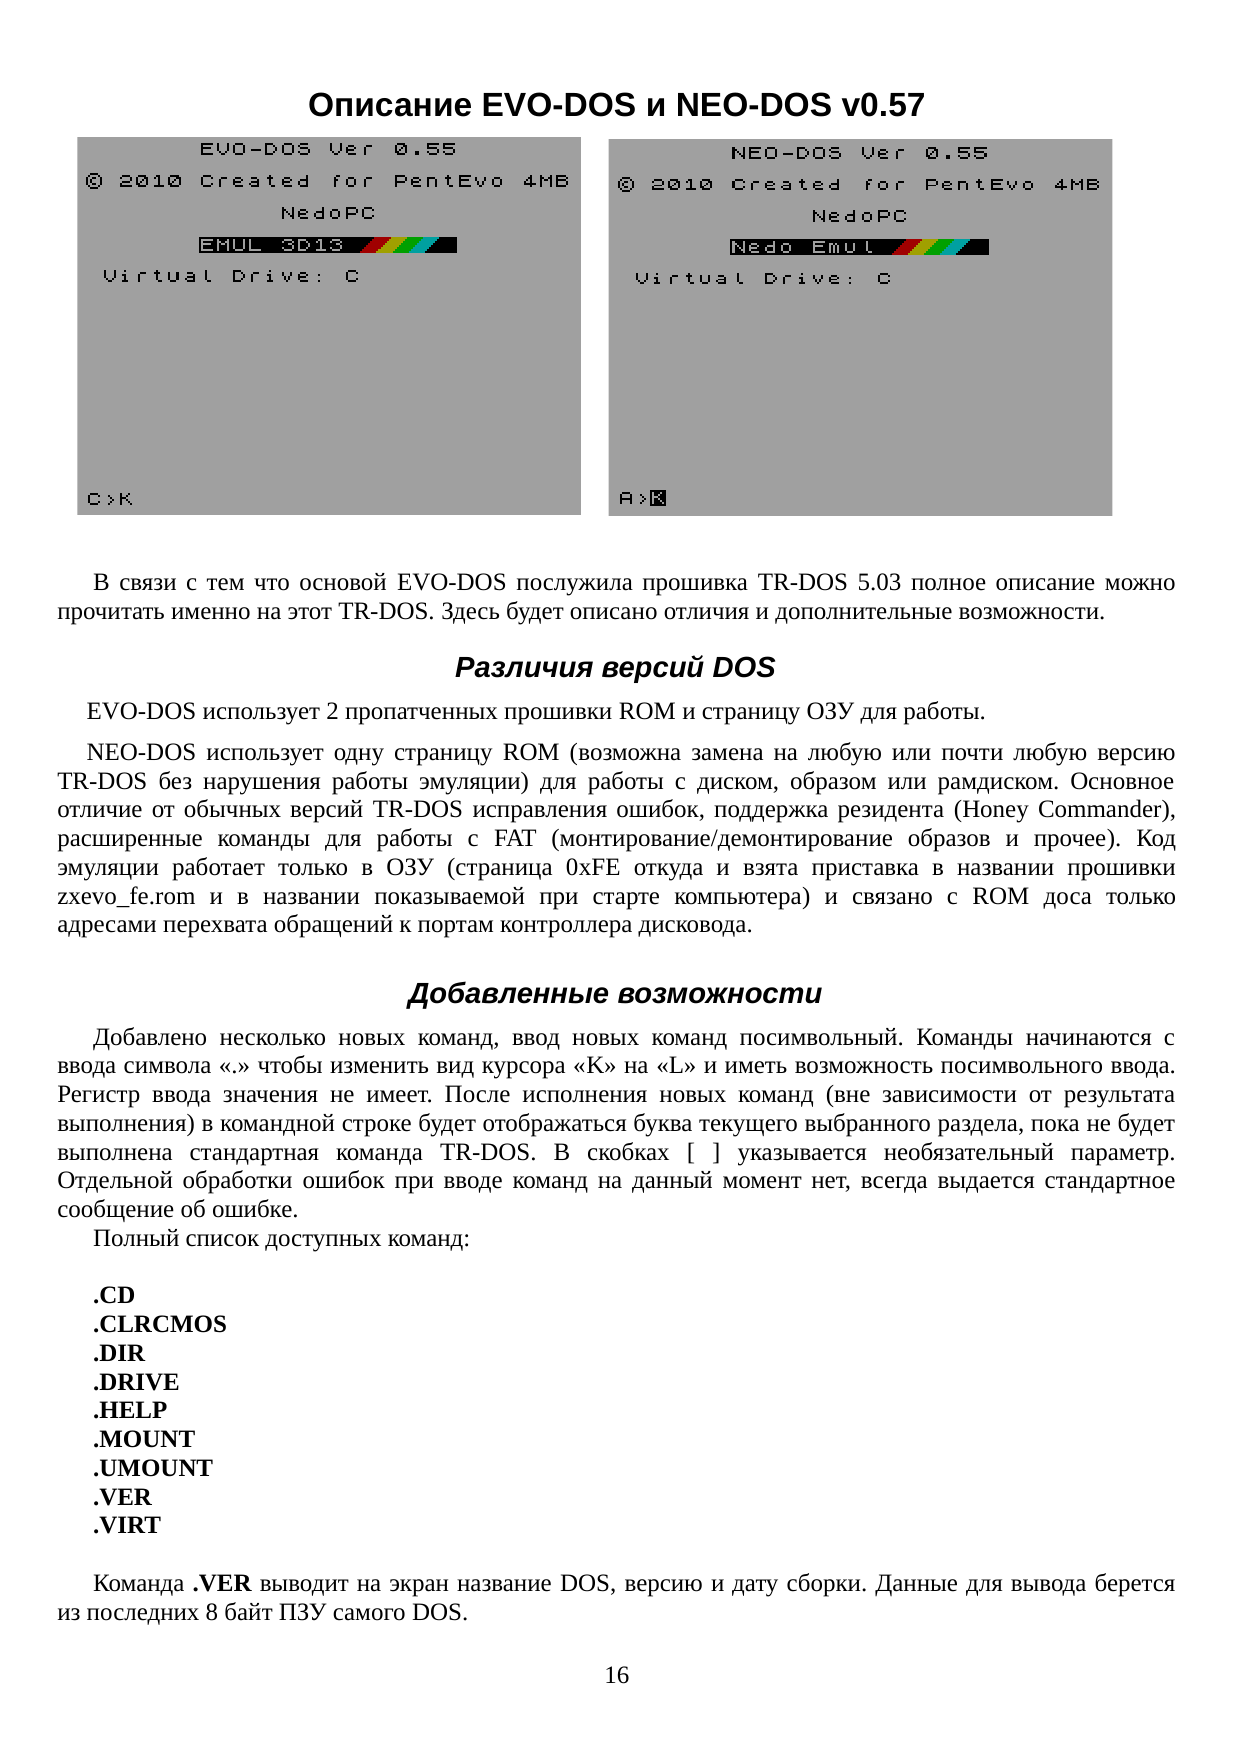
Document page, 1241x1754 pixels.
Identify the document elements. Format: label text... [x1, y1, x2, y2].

text .VIRT [57, 1511, 1176, 1539]
subtitle Различия версий DOS [57, 650, 1176, 683]
text Добавлено несколько новых команд, ввод новых команд посимвольный. Команды начинаются с ввода символа «.» чтобы изменить вид курсора «K» на «L» и иметь возможность посимвольного ввода. Регистр ввода значения не имеет. После исполнения новых команд (вне зависимости от результата выполнения) в командной строке будет отображаться буква текущего выбранного раздела, пока не будет выполнена стандартная команда TR-DOS. В скобках [ ] указывается необязательный параметр. Отдельной обработки ошибок при вводе команд на данный момент нет, всегда выдается стандартное сообщение об ошибке. [57, 1022, 1176, 1223]
text Команда .VER выводит на экран название DOS, версию и дату сборки. Данные для вывода берется из последних 8 байт ПЗУ самого DOS. [57, 1568, 1176, 1626]
text .MOUNT [57, 1424, 1176, 1453]
text .DIR [57, 1338, 1176, 1367]
subtitle Описание EVO-DOS и NEO-DOS v0.57 [57, 84, 1176, 123]
text .CLRCMOS [57, 1309, 1176, 1338]
text EVO-DOS использует 2 пропатченных прошивки ROM и страницу ОЗУ для работы. [57, 696, 1176, 724]
text .HELP [57, 1396, 1176, 1424]
picture [77, 137, 581, 515]
text NEO-DOS использует одну страницу ROM (возможна замена на любую или почти любую версию TR-DOS без нарушения работы эмуляции) для работы с диском, образом или рамдиском. Основное отличие от обычных версий TR-DOS исправления ошибок, поддержка резидента (Honey Commander), расширенные команды для работы с FAT (монтирование/демонтирование образов и прочее). Код эмуляции работает только в ОЗУ (страница 0xFE откуда и взята приставка в названии прошивки zxevo_fe.rom и в названии показываемой при старте компьютера) и связано с ROM доса только адресами перехвата обращений к портам контроллера дисковода. [57, 737, 1176, 938]
subtitle Добавленные возможности [57, 976, 1176, 1009]
text .VER [57, 1482, 1176, 1511]
picture [608, 139, 1113, 516]
text .UMOUNT [57, 1453, 1176, 1482]
text Полный список доступных команд: [57, 1223, 1176, 1252]
text .CD [57, 1281, 1176, 1309]
text В связи с тем что основой EVO-DOS послужила прошивка TR-DOS 5.03 полное описание можно прочитать именно на этот TR-DOS. Здесь будет описано отличия и дополнительные возможности. [57, 567, 1176, 625]
text .DRIVE [57, 1367, 1176, 1396]
